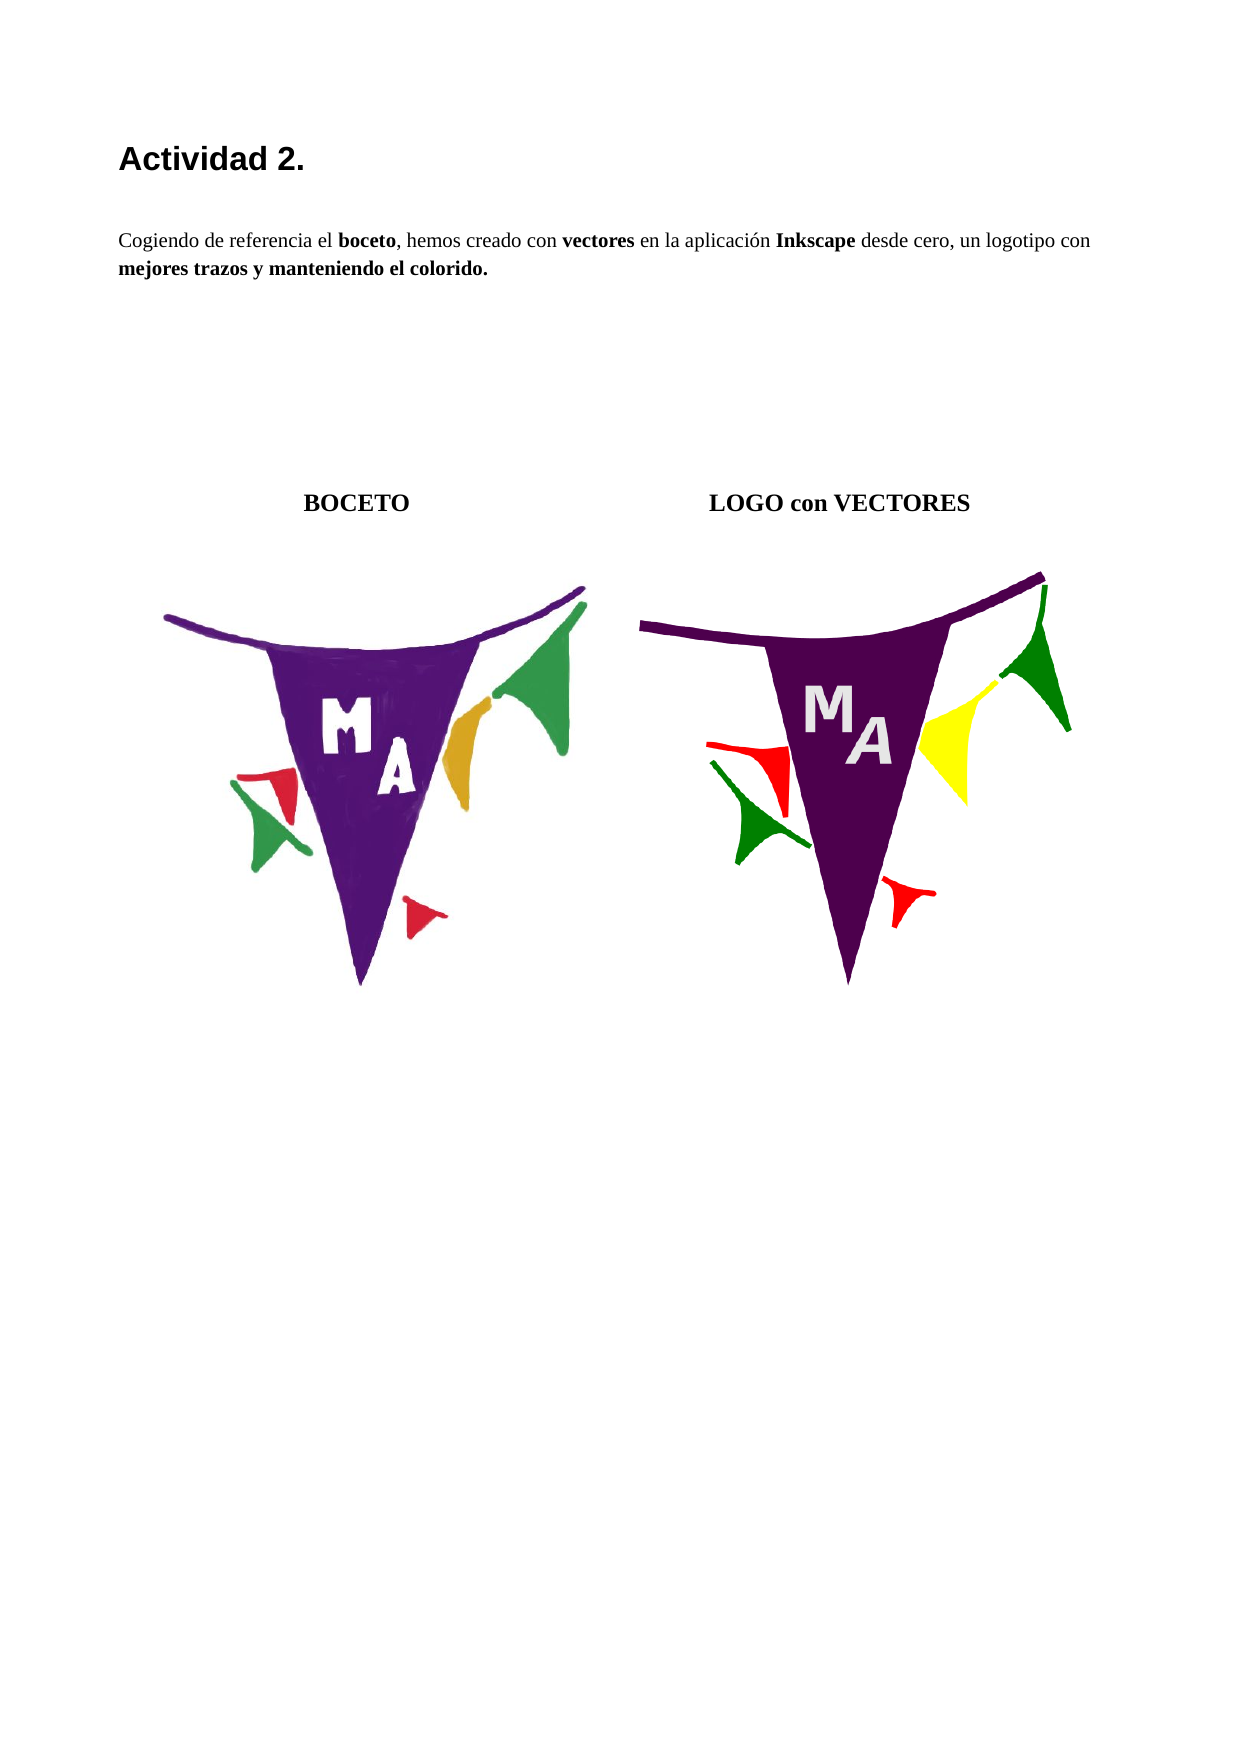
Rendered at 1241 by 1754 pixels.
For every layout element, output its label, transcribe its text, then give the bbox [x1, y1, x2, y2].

subtitle Actividad 2. [118, 139, 1122, 216]
picture [116, 548, 1082, 1014]
text Cogiendo de referencia el boceto, hemos creado con vectores en la aplicación Inkscape desde cero, un logotipo con mejores trazos y manteniendo el colorido. [118, 228, 1122, 280]
text BOCETO LOGO con VECTORES [118, 488, 1122, 517]
